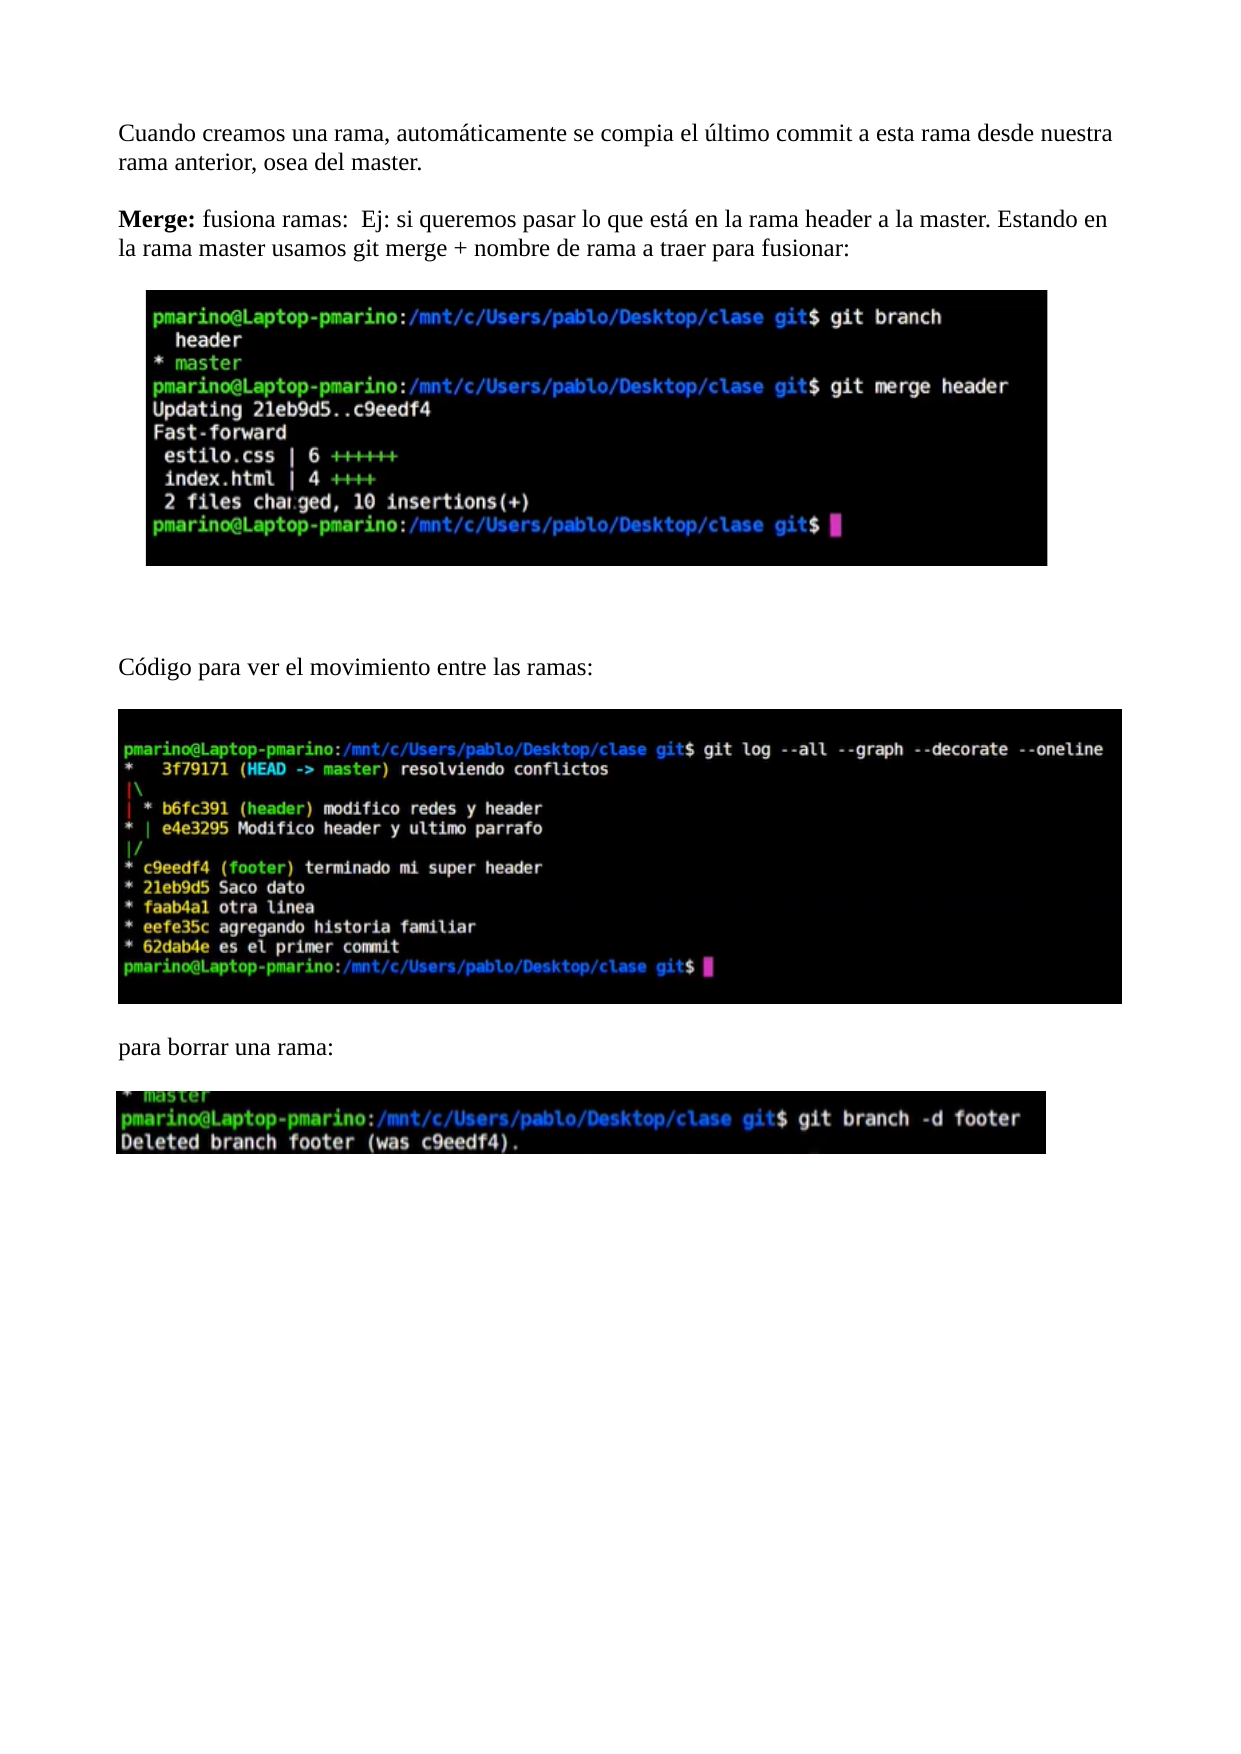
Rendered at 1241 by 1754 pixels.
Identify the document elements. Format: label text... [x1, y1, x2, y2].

picture [118, 709, 1122, 1004]
picture [116, 1091, 1046, 1154]
text Código para ver el movimiento entre las ramas: [118, 652, 1122, 681]
picture [145, 290, 1048, 566]
text para borrar una rama: [118, 1032, 1122, 1061]
text Cuando creamos una rama, automáticamente se compia el último commit a esta rama desde nuestra rama anterior, osea del master. [118, 118, 1122, 176]
text Merge: fusiona ramas: Ej: si queremos pasar lo que está en la rama header a la master. Estando en la rama master usamos git merge + nombre de rama a traer para fusionar: [118, 204, 1122, 262]
